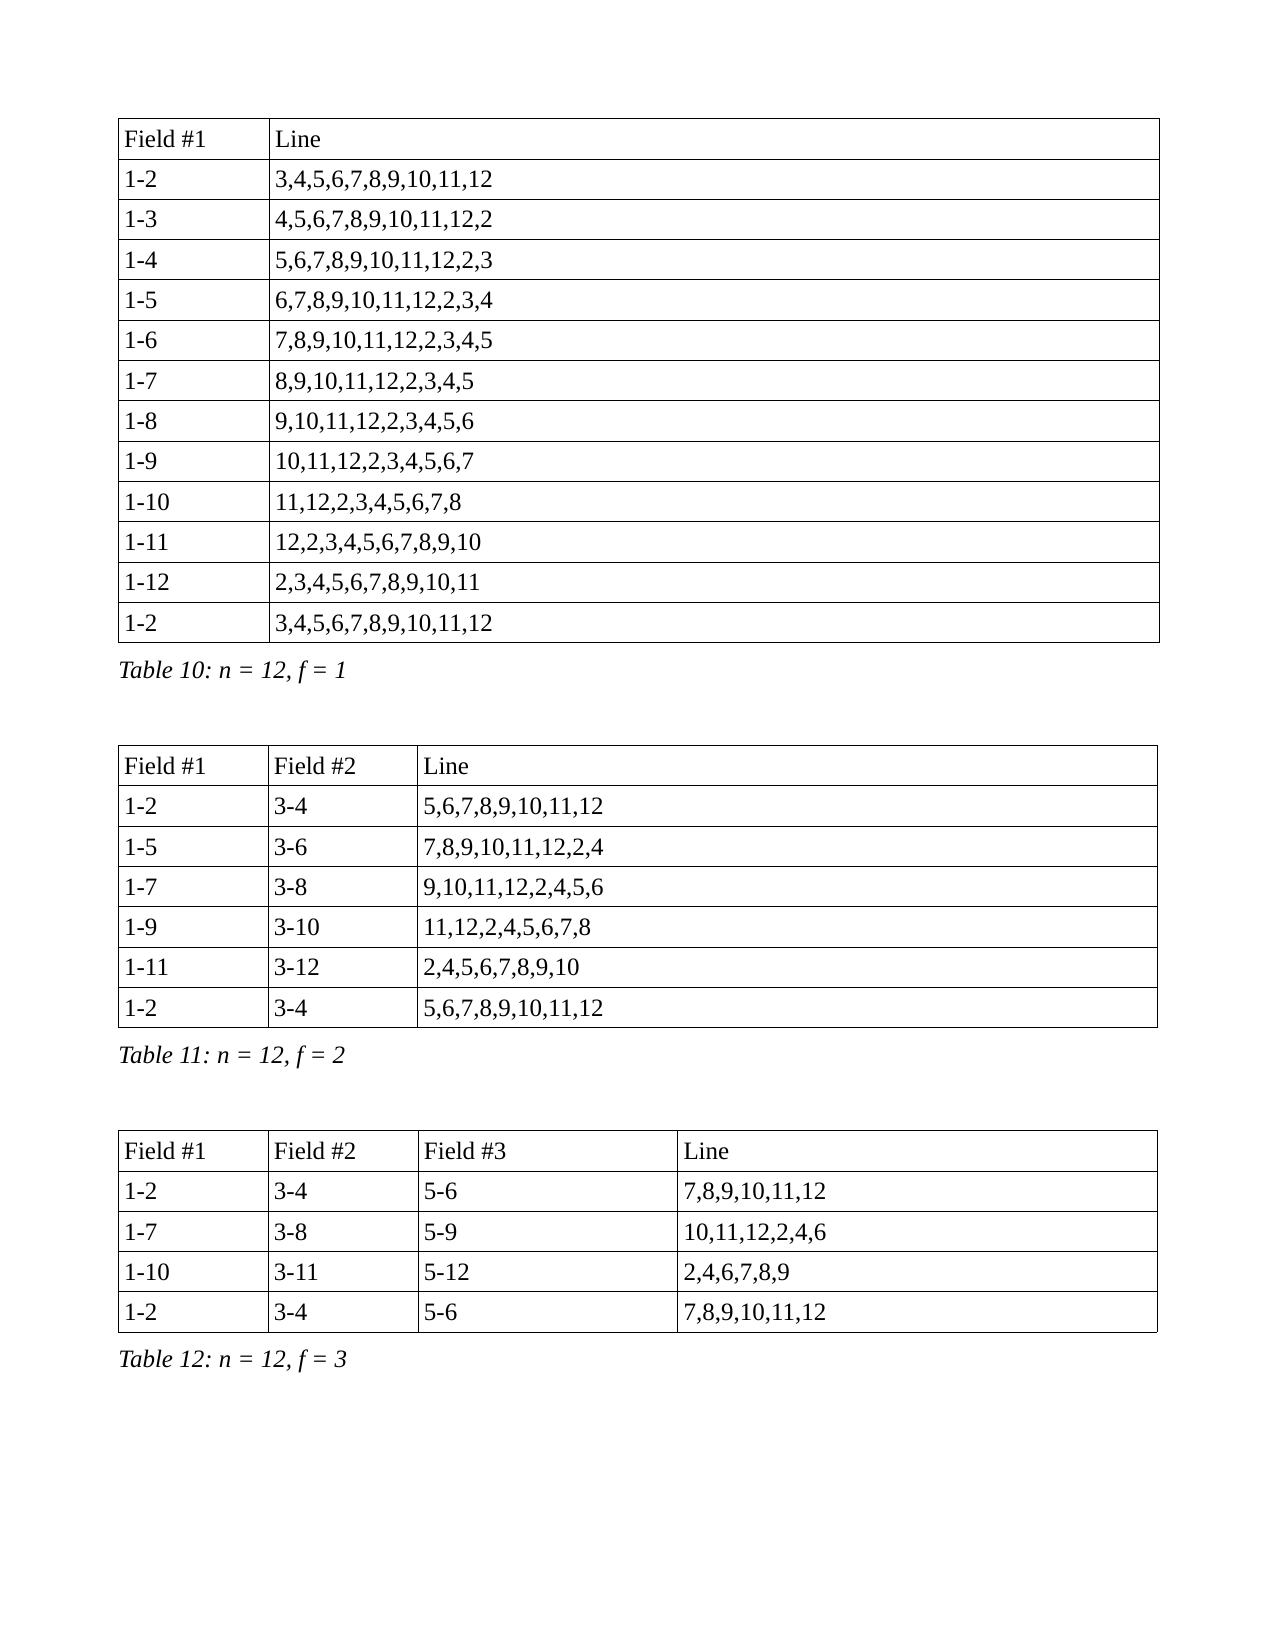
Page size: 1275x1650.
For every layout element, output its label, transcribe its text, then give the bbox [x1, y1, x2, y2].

table_cell 5,6,7,8,9,10,11,12 [418, 786, 1157, 826]
table_cell 1-9 [119, 907, 268, 947]
table_cell 1-7 [119, 361, 269, 400]
table_cell 10,11,12,2,3,4,5,6,7 [270, 442, 1159, 481]
table_header Field #1 [119, 119, 269, 158]
table_header Field #1 [119, 746, 268, 785]
table_cell 1-2 [119, 1172, 268, 1211]
table_cell 1-5 [119, 827, 268, 866]
table_cell 3-10 [269, 907, 417, 947]
table_cell 1-4 [119, 240, 269, 279]
table_header Field #1 [119, 1131, 268, 1171]
table_cell 1-6 [119, 321, 269, 360]
table_cell 3-4 [269, 1292, 418, 1332]
table_cell 7,8,9,10,11,12,2,4 [418, 827, 1157, 866]
table_header Line [270, 119, 1159, 158]
table_cell 7,8,9,10,11,12 [678, 1172, 1157, 1211]
table_cell 5-6 [419, 1292, 677, 1332]
table_cell 9,10,11,12,2,3,4,5,6 [270, 401, 1159, 441]
table_cell 2,4,5,6,7,8,9,10 [418, 948, 1157, 987]
table_cell 2,3,4,5,6,7,8,9,10,11 [270, 563, 1159, 602]
table_header Line [418, 746, 1157, 785]
table_cell 4,5,6,7,8,9,10,11,12,2 [270, 200, 1159, 239]
table_cell 1-5 [119, 280, 269, 320]
table_cell 12,2,3,4,5,6,7,8,9,10 [270, 522, 1159, 562]
table_cell 1-2 [119, 160, 269, 199]
table_cell 5,6,7,8,9,10,11,12,2,3 [270, 240, 1159, 279]
table_cell 11,12,2,3,4,5,6,7,8 [270, 482, 1159, 521]
table_cell 1-11 [119, 522, 269, 562]
table_cell 5-6 [419, 1172, 677, 1211]
table_cell 1-8 [119, 401, 269, 441]
table_cell 1-12 [119, 563, 269, 602]
table_cell 5-9 [419, 1212, 677, 1251]
table_header Field #2 [269, 1131, 418, 1171]
table_cell 7,8,9,10,11,12 [678, 1292, 1157, 1332]
table_cell 3-4 [269, 786, 417, 826]
table_cell 3-4 [269, 1172, 418, 1211]
table_cell 1-2 [119, 1292, 268, 1332]
table_cell 3-6 [269, 827, 417, 866]
table_cell 1-9 [119, 442, 269, 481]
table_header Field #2 [269, 746, 417, 785]
table_cell 1-7 [119, 1212, 268, 1251]
table_header Field #3 [419, 1131, 677, 1171]
table_cell 1-3 [119, 200, 269, 239]
table_cell 6,7,8,9,10,11,12,2,3,4 [270, 280, 1159, 320]
table_cell 3-11 [269, 1252, 418, 1291]
table_cell 1-7 [119, 867, 268, 906]
table_cell 3-4 [269, 988, 417, 1027]
table_cell 1-2 [119, 988, 268, 1027]
text Table 13: n = 12, f = 3 [118, 1344, 1157, 1373]
table_cell 11,12,2,4,5,6,7,8 [418, 907, 1157, 947]
table_cell 1-10 [119, 1252, 268, 1291]
table_cell 7,8,9,10,11,12,2,3,4,5 [270, 321, 1159, 360]
text Table 11: n = 12, f = 1 [118, 655, 1157, 683]
table_header Line [678, 1131, 1157, 1171]
table_cell 3-8 [269, 1212, 418, 1251]
table_cell 3-12 [269, 948, 417, 987]
table_cell 1-10 [119, 482, 269, 521]
table_cell 3,4,5,6,7,8,9,10,11,12 [270, 603, 1159, 642]
table_cell 3,4,5,6,7,8,9,10,11,12 [270, 160, 1159, 199]
table_cell 9,10,11,12,2,4,5,6 [418, 867, 1157, 906]
table_cell 3-8 [269, 867, 417, 906]
table_cell 2,4,6,7,8,9 [678, 1252, 1157, 1291]
table_cell 1-2 [119, 603, 269, 642]
table_cell 10,11,12,2,4,6 [678, 1212, 1157, 1251]
table_cell 8,9,10,11,12,2,3,4,5 [270, 361, 1159, 400]
table_cell 1-2 [119, 786, 268, 826]
table_cell 1-11 [119, 948, 268, 987]
table_cell 5,6,7,8,9,10,11,12 [418, 988, 1157, 1027]
text Table 12: n = 12, f = 2 [118, 1040, 1157, 1069]
table_cell 5-12 [419, 1252, 677, 1291]
